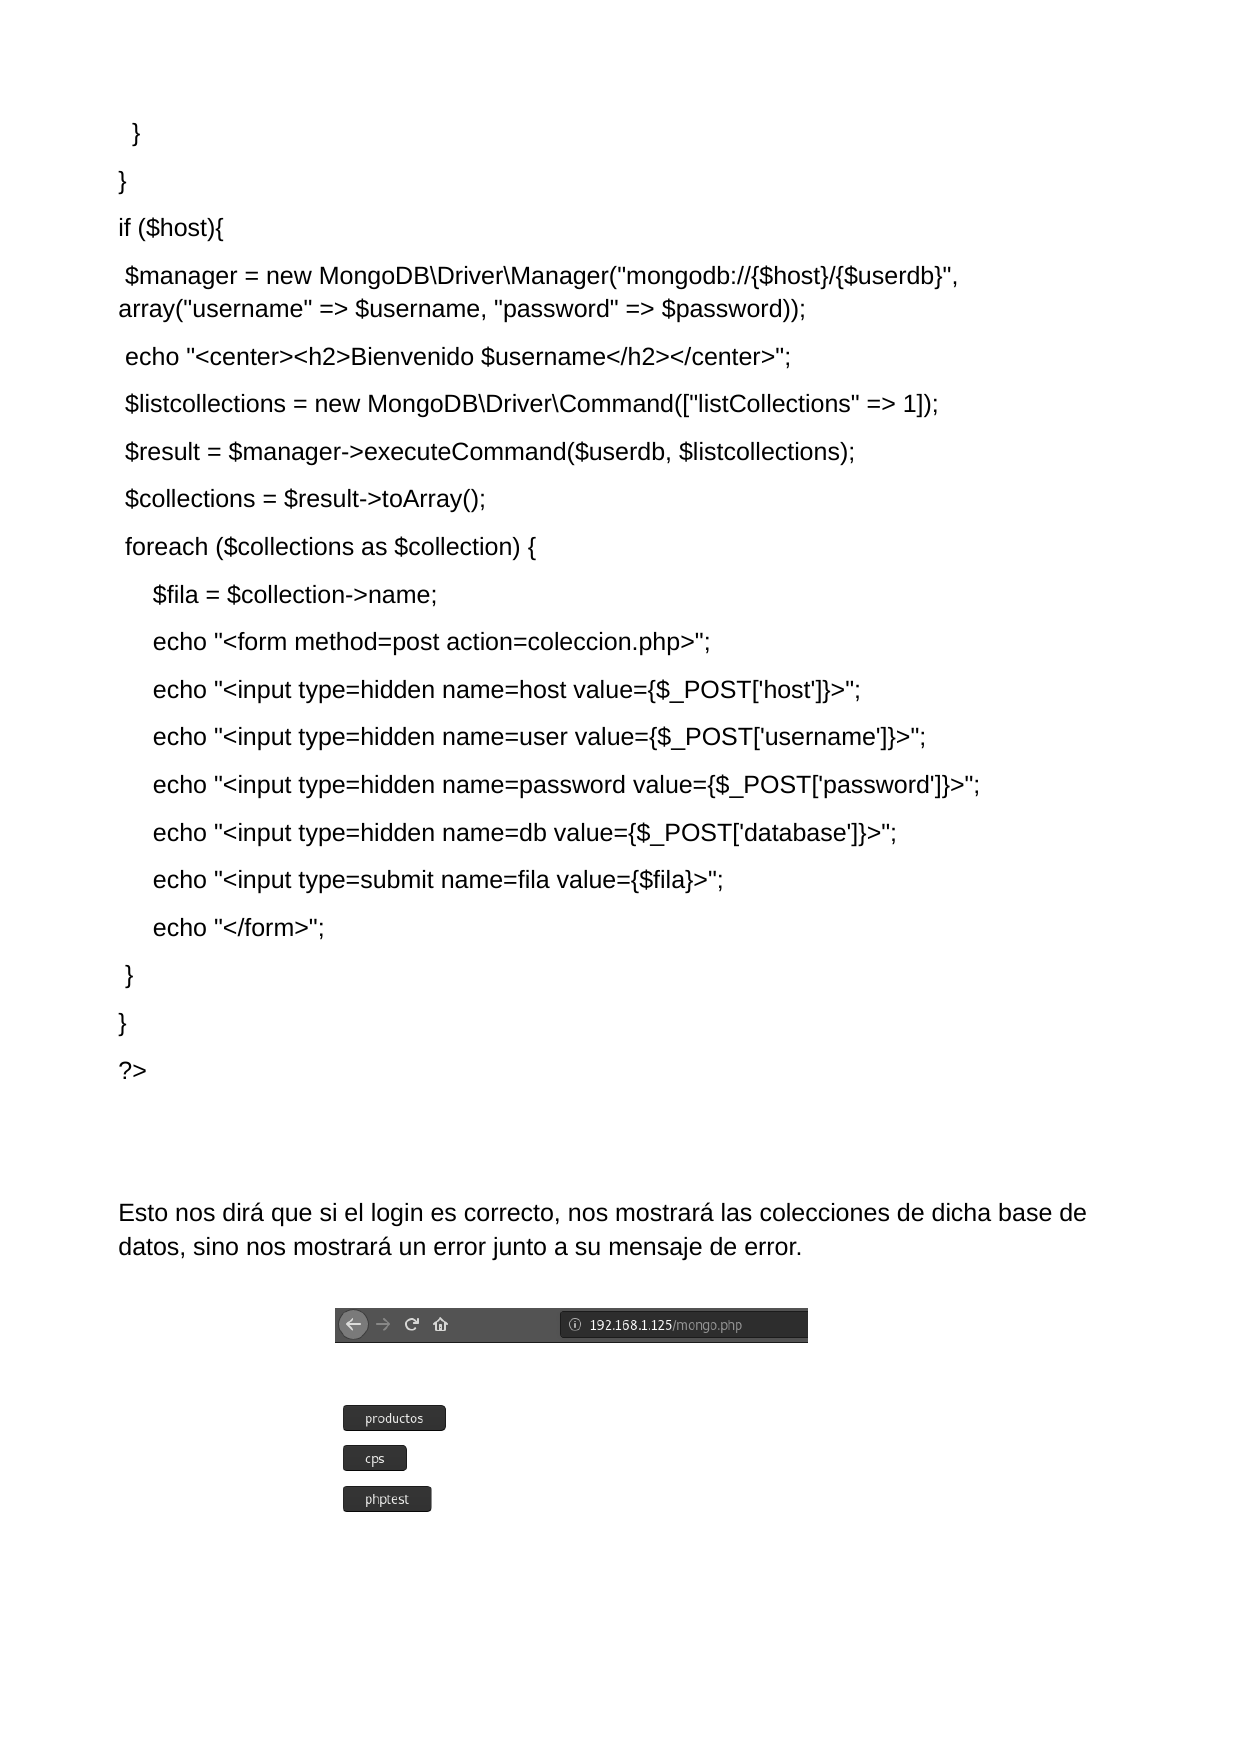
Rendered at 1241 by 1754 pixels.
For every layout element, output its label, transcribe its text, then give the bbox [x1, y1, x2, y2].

text echo "<form method=post action=coleccion.php>"; [118, 627, 1122, 656]
text echo "<input type=hidden name=user value={$_POST['username']}>"; [118, 722, 1122, 751]
text if ($host){ [118, 213, 1122, 242]
text echo "</form>"; [118, 913, 1122, 942]
text $manager = new MongoDB\Driver\Manager("mongodb://{$host}/{$userdb}", array("username" => $username, "password" => $password)); [118, 261, 1122, 323]
text $fila = $collection->name; [118, 579, 1122, 608]
text ?> [118, 1056, 1122, 1084]
text } [118, 1008, 1122, 1037]
text foreach ($collections as $collection) { [118, 532, 1122, 561]
text echo "<input type=hidden name=db value={$_POST['database']}>"; [118, 818, 1122, 846]
text echo "<input type=submit name=fila value={$fila}>"; [118, 865, 1122, 894]
text echo "<input type=hidden name=host value={$_POST['host']}>"; [118, 675, 1122, 703]
text } [118, 960, 1122, 989]
text } [118, 118, 1122, 147]
text $collections = $result->toArray(); [118, 484, 1122, 513]
text echo "<center><h2>Bienvenido $username</h2></center>"; [118, 342, 1122, 370]
text Esto nos dirá que si el login es correcto, nos mostrará las colecciones de dicha base de datos, sino nos mostrará un error junto a su mensaje de error. [118, 1198, 1122, 1260]
text $result = $manager->executeCommand($userdb, $listcollections); [118, 437, 1122, 466]
text $listcollections = new MongoDB\Driver\Command(["listCollections" => 1]); [118, 389, 1122, 418]
text echo "<input type=hidden name=password value={$_POST['password']}>"; [118, 770, 1122, 799]
text } [118, 166, 1122, 194]
